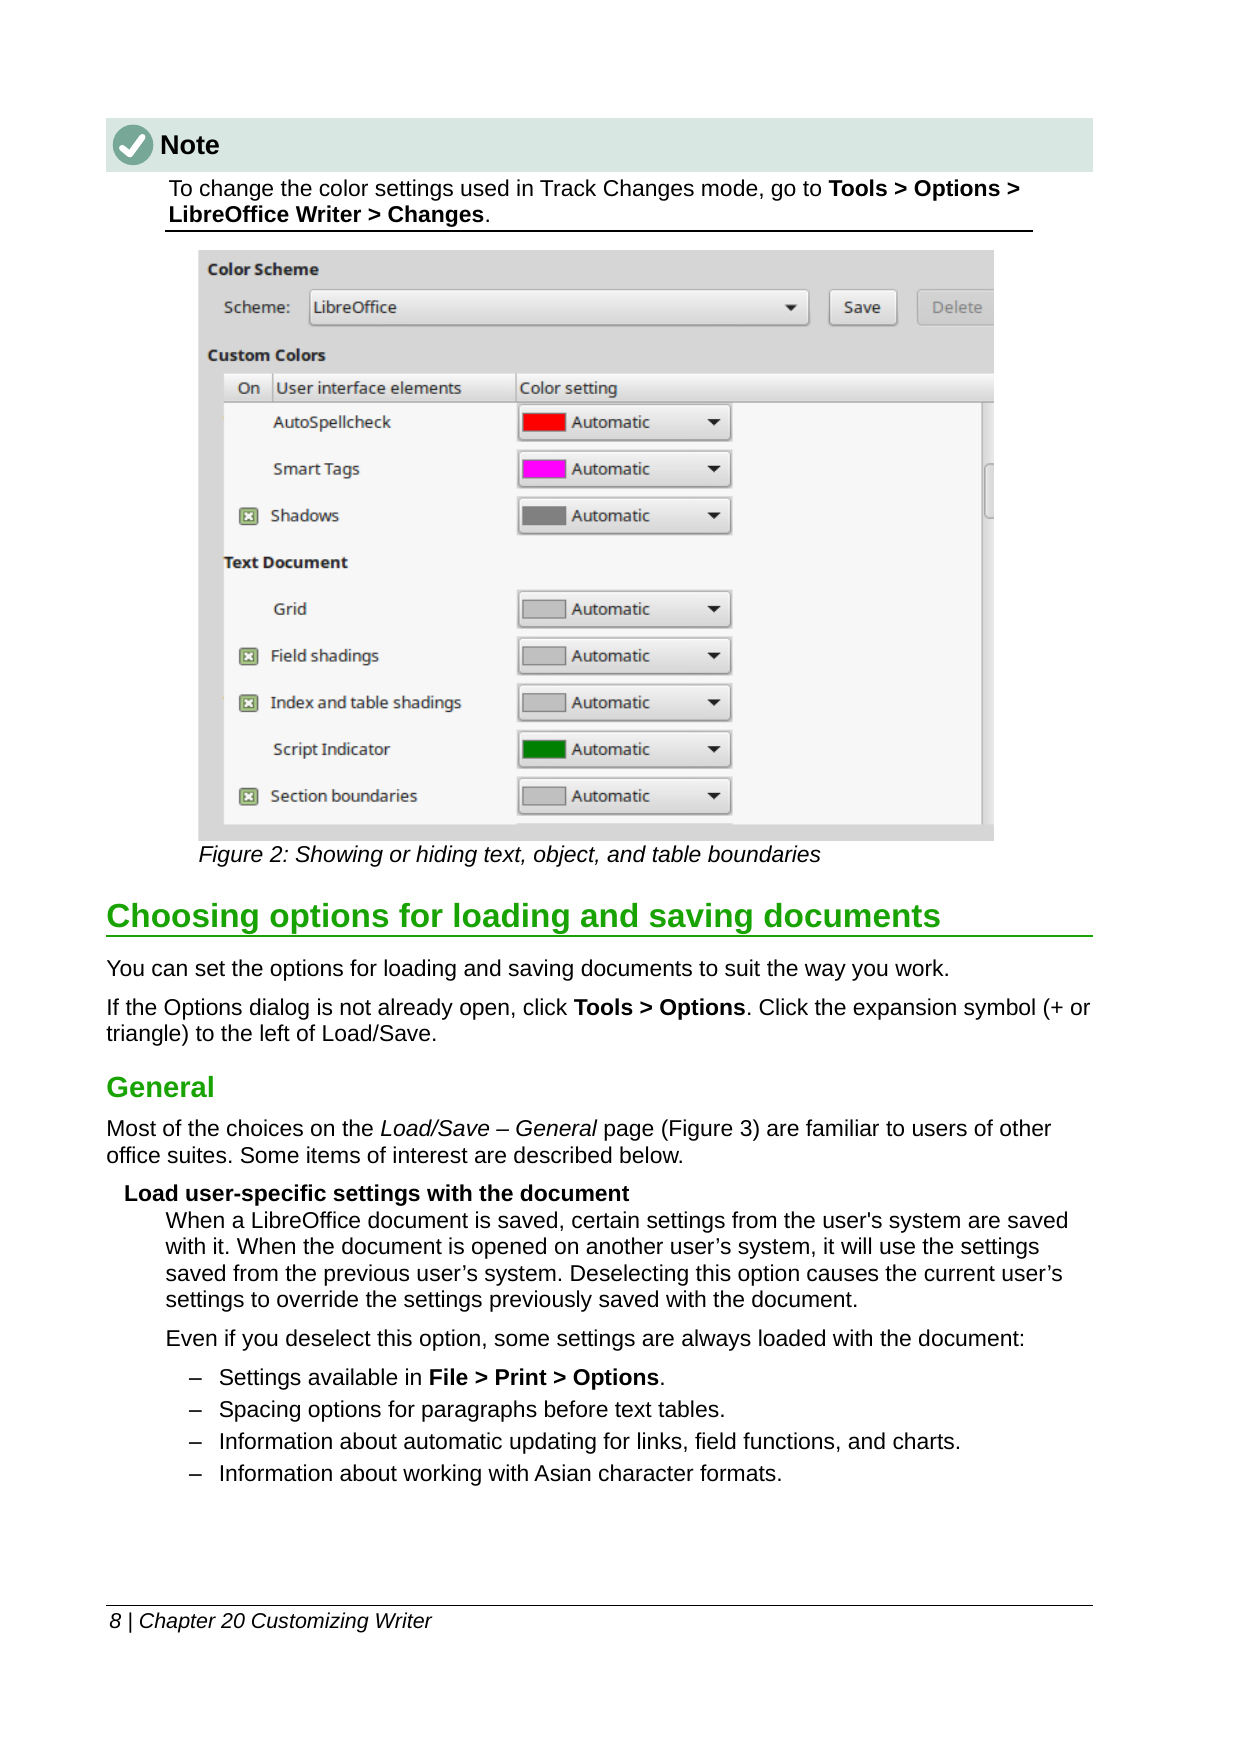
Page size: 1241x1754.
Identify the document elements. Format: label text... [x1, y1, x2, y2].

text Load user-specific settings with the document [124, 1180, 1093, 1207]
subtitle Choosing options for loading and saving documents [106, 896, 1093, 935]
text Most of the choices on the Load/Save – General page (Figure 3) are familiar to users of other office suites. Some items of interest are described below. [106, 1115, 1093, 1168]
list Information about working with Asian character formats. [189, 1460, 1093, 1487]
text You can set the options for loading and saving documents to suit the way you work. [106, 955, 1093, 981]
list Spacing options for paragraphs before text tables. [189, 1396, 1093, 1422]
subtitle General [106, 1070, 1093, 1103]
text Even if you deselect this option, some settings are always loaded with the document: [165, 1325, 1093, 1351]
text Figure 2: Showing or hiding text, object, and table boundaries [198, 841, 1001, 867]
text To change the color settings used in Track Changes mode, go to Tools > Options > LibreOffice Writer > Changes. [165, 172, 1033, 230]
text When a LibreOffice document is saved, certain settings from the user's system are saved with it. When the document is opened on another user’s system, it will use the settings saved from the previous user’s system. Deselecting this option causes the current user’s settings to override the settings previously saved with the document. [165, 1207, 1093, 1312]
list Information about automatic updating for links, field functions, and charts. [189, 1428, 1093, 1454]
subtitle Note [106, 118, 1093, 172]
text If the Options dialog is not already open, click Tools > Options. Click the expansion symbol (+ or triangle) to the left of Load/Save. [106, 993, 1093, 1046]
list Settings available in File > Print > Options. [189, 1363, 1093, 1390]
picture [198, 250, 994, 841]
